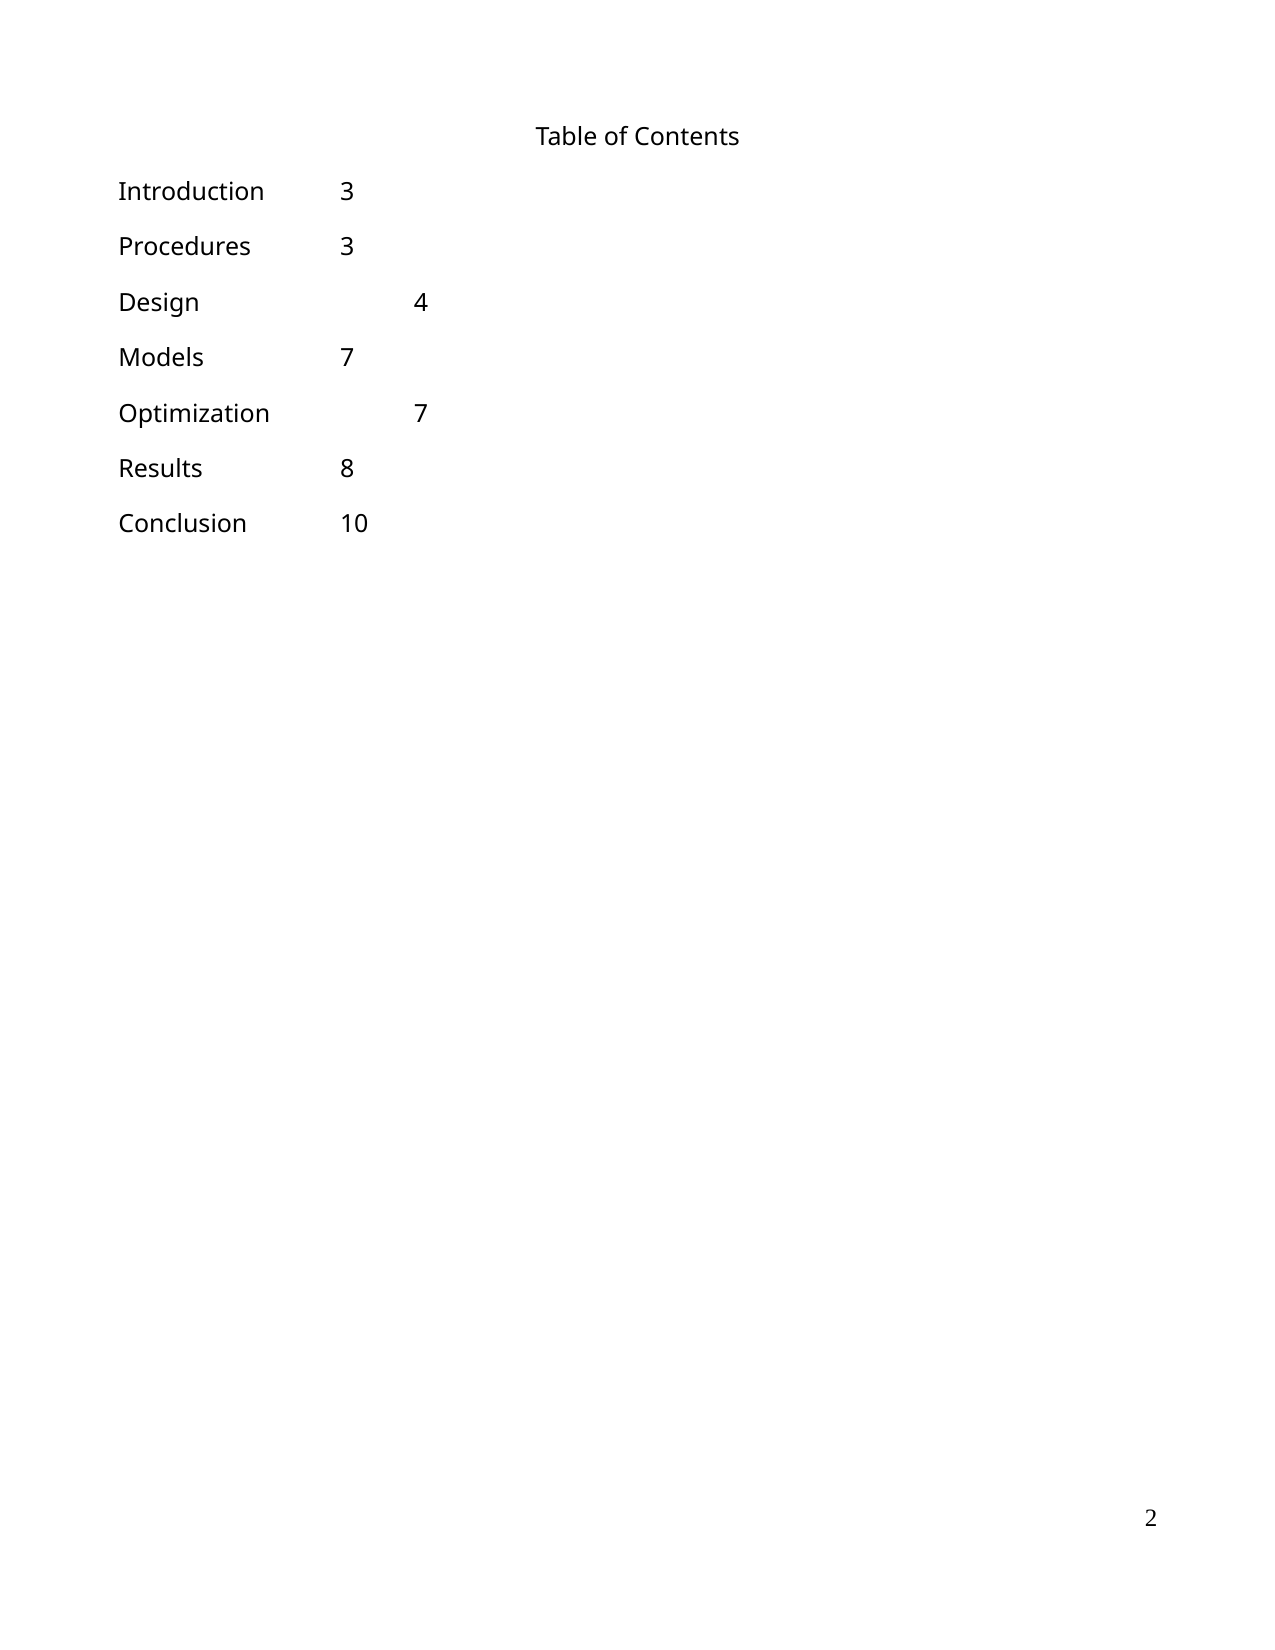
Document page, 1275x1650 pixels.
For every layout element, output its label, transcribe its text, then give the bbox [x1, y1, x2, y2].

text Table of Contents [118, 118, 1157, 152]
text Results 8 [118, 451, 1157, 485]
text Introduction 3 [118, 173, 1157, 208]
text Design 4 [118, 284, 1157, 318]
text Procedures 3 [118, 229, 1157, 263]
text Models 7 [118, 340, 1157, 374]
text Conclusion 10 [118, 506, 1157, 540]
text Optimization 7 [118, 395, 1157, 429]
